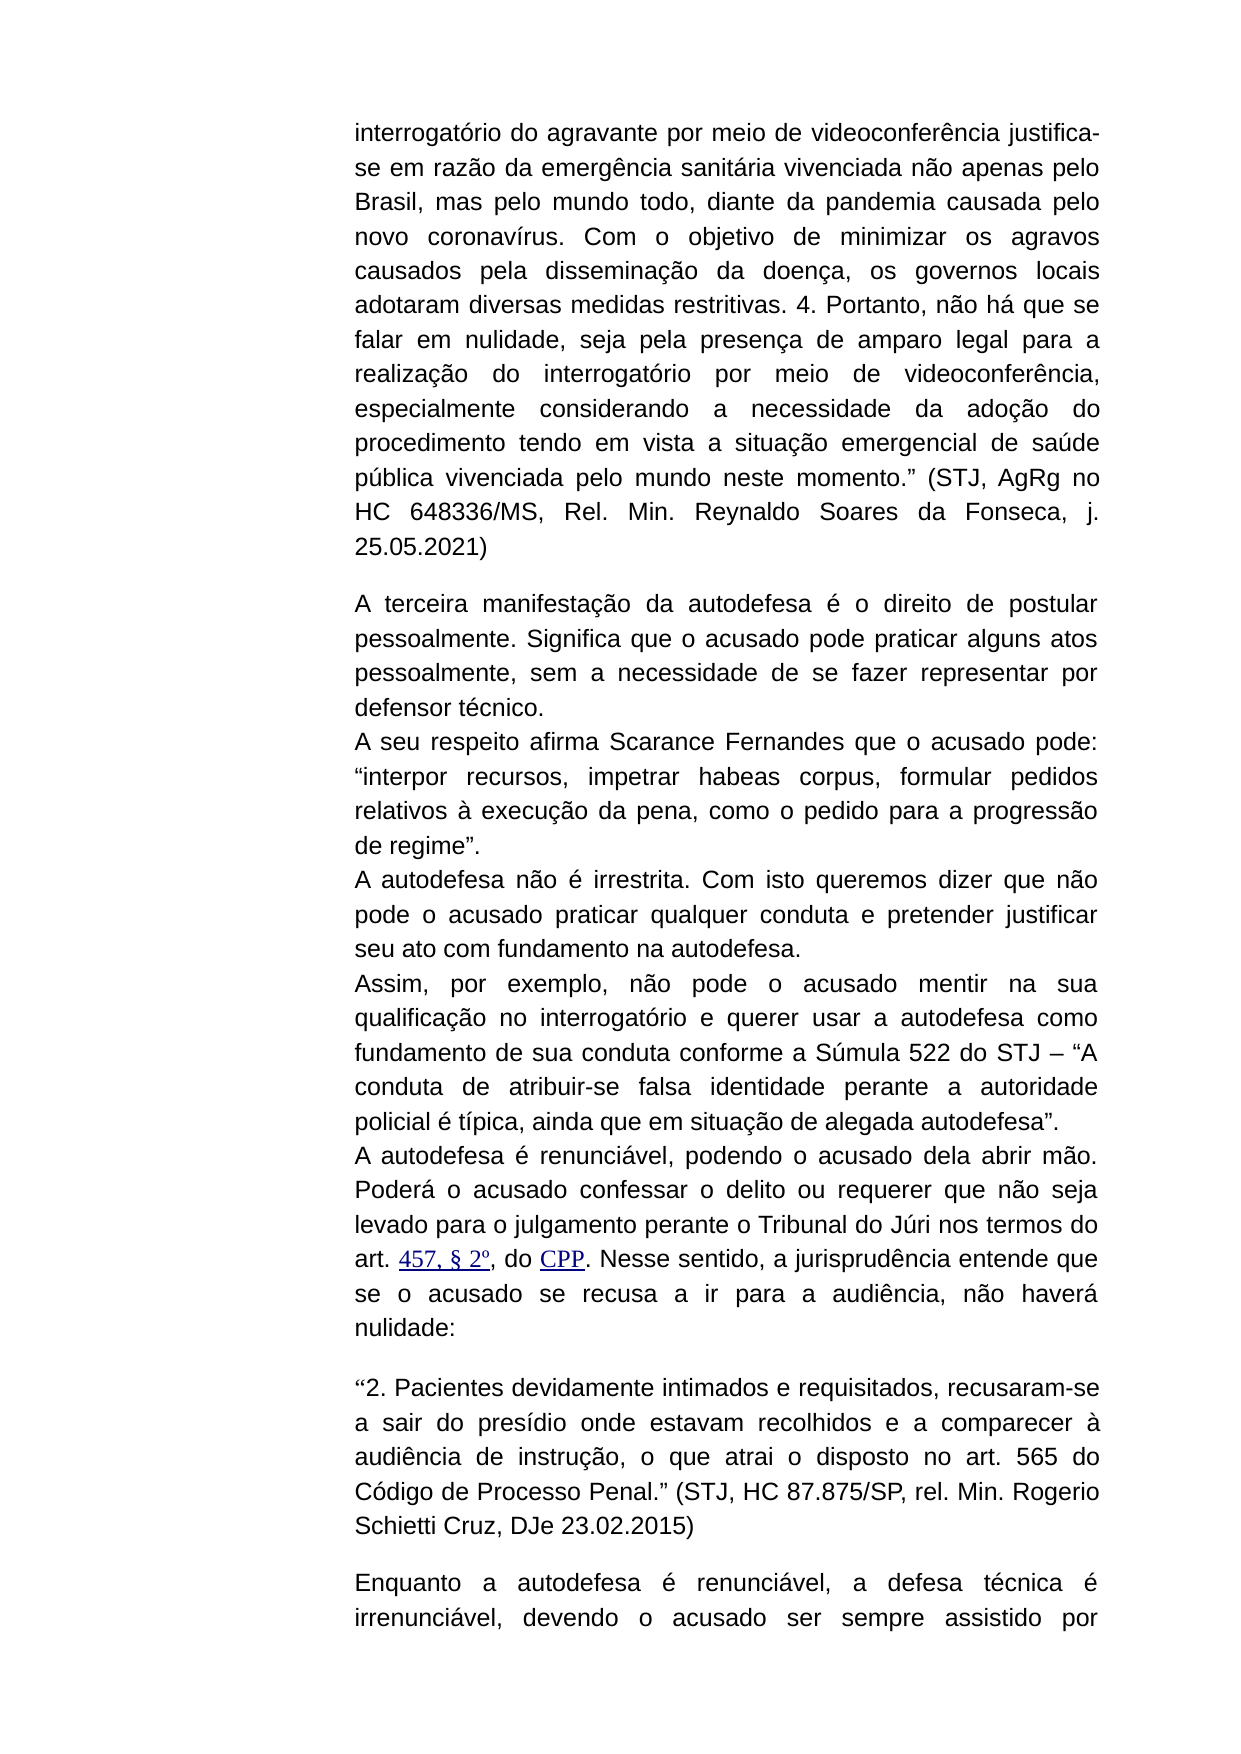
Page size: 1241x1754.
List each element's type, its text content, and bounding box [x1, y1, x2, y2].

text Assim, por exemplo, não pode o acusado mentir na sua qualificação no interrogatório e querer usar a autodefesa como fundamento de sua conduta conforme a Súmula 522 do STJ – “A conduta de atribuir-se falsa identidade perante a autoridade policial é típica, ainda que em situação de alegada autodefesa”. [354, 968, 1099, 1135]
text interrogatório do agravante por meio de videoconferência justifica-se em razão da emergência sanitária vivenciada não apenas pelo Brasil, mas pelo mundo todo, diante da pandemia causada pelo novo coronavírus. Com o objetivo de minimizar os agravos causados pela disseminação da doença, os governos locais adotaram diversas medidas restritivas. 4. Portanto, não há que se falar em nulidade, seja pela presença de amparo legal para a realização do interrogatório por meio de videoconferência, especialmente considerando a necessidade da adoção do procedimento tendo em vista a situação emergencial de saúde pública vivenciada pelo mundo neste momento.” (STJ, AgRg no HC 648336/MS, Rel. Min. Reynaldo Soares da Fonseca, j. 25.05.2021) [354, 118, 1101, 561]
text “2. Pacientes devidamente intimados e requisitados, recusaram-se a sair do presídio onde estavam recolhidos e a comparecer à audiência de instrução, o que atrai o disposto no art. 565 do Código de Processo Penal.” (STJ, HC 87.875/SP, rel. Min. Rogerio Schietti Cruz, DJe 23.02.2015) [354, 1373, 1101, 1540]
text A autodefesa não é irrestrita. Com isto queremos dizer que não pode o acusado praticar qualquer conduta e pretender justificar seu ato com fundamento na autodefesa. [354, 865, 1099, 963]
text A seu respeito afirma Scarance Fernandes que o acusado pode: “interpor recursos, impetrar habeas corpus, formular pedidos relativos à execução da pena, como o pedido para a progressão de regime”. [354, 727, 1099, 859]
text A terceira manifestação da autodefesa é o direito de postular pessoalmente. Significa que o acusado pode praticar alguns atos pessoalmente, sem a necessidade de se fazer representar por defensor técnico. [354, 589, 1099, 721]
text Enquanto a autodefesa é renunciável, a defesa técnica é irrenunciável, devendo o acusado ser sempre assistido por [354, 1568, 1099, 1632]
text A autodefesa é renunciável, podendo o acusado dela abrir mão. Poderá o acusado confessar o delito ou requerer que não seja levado para o julgamento perante o Tribunal do Júri nos termos do art. 457, § 2º, do CPP. Nesse sentido, a jurisprudência entende que se o acusado se recusa a ir para a audiência, não haverá nulidade: [354, 1141, 1099, 1342]
